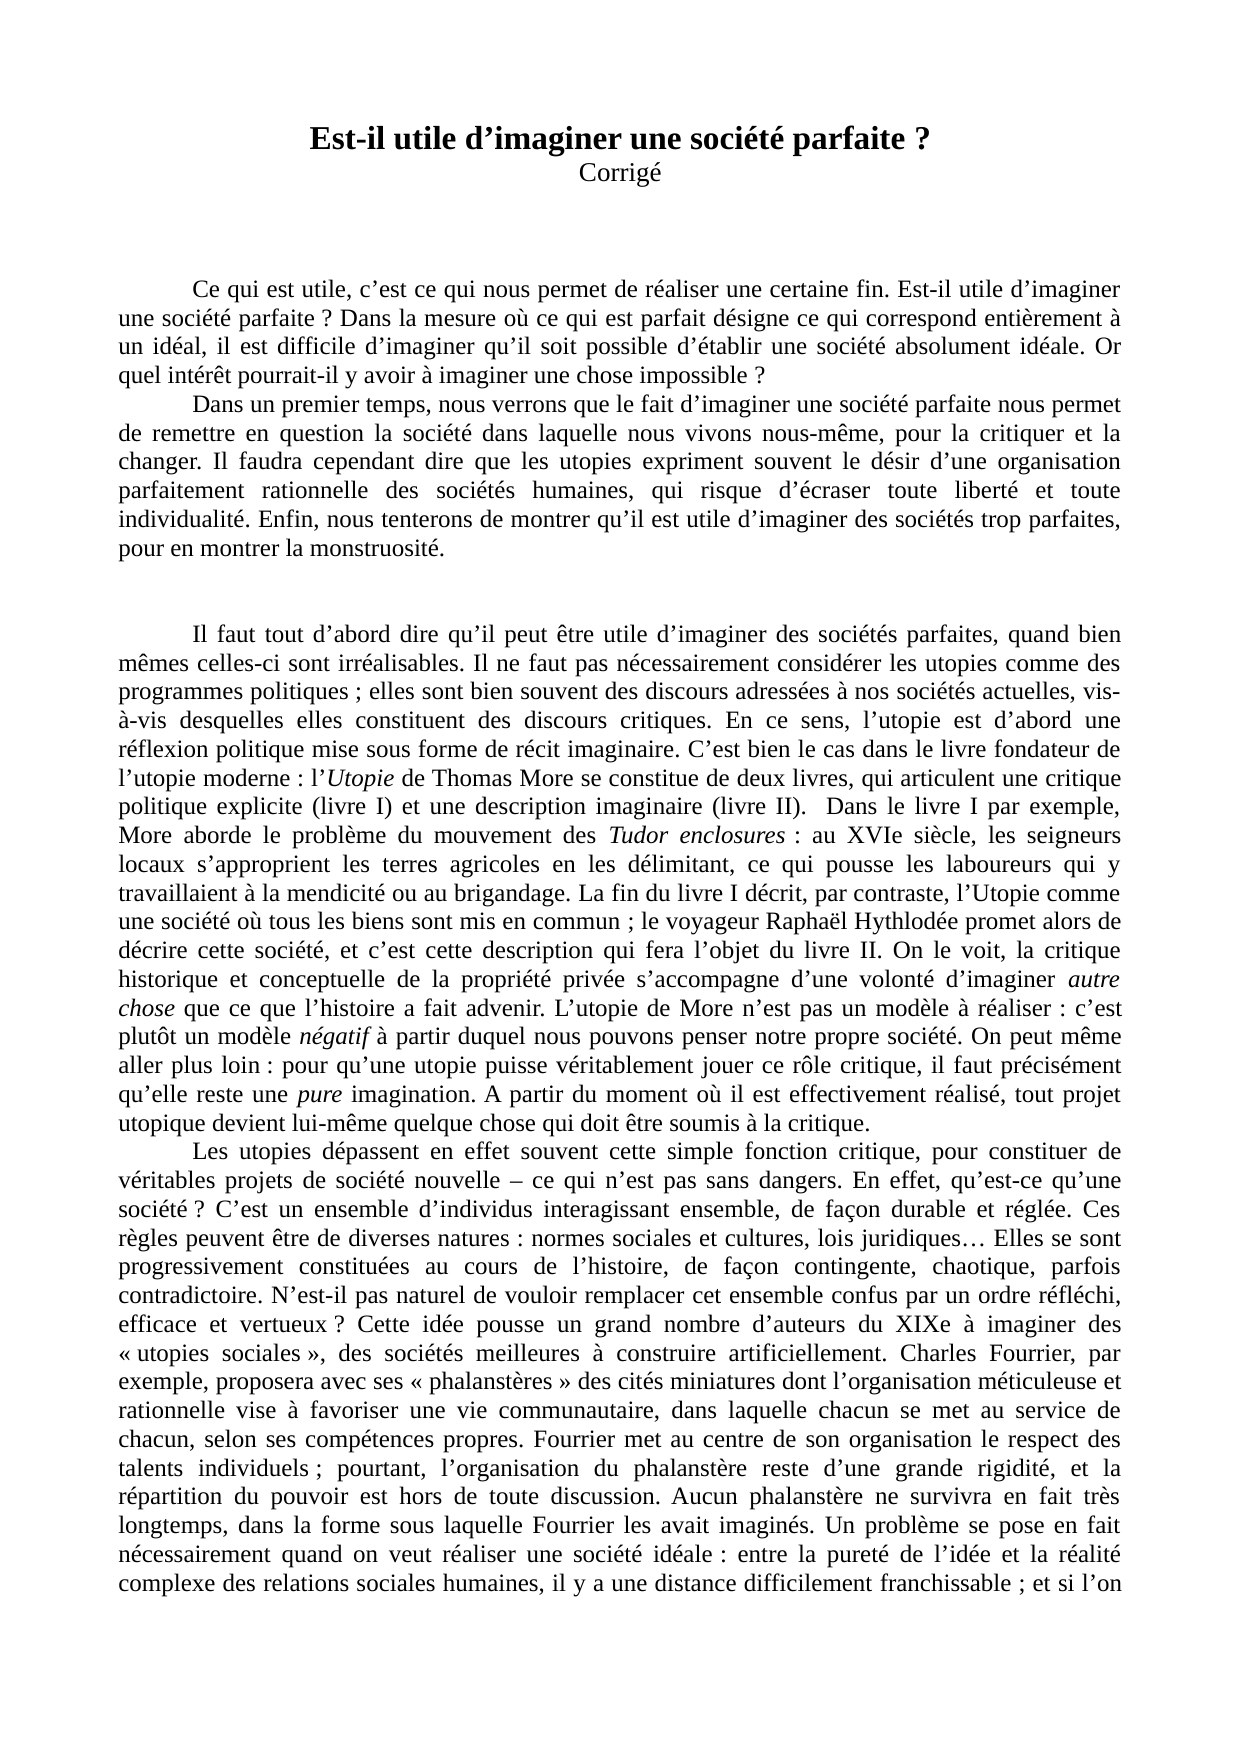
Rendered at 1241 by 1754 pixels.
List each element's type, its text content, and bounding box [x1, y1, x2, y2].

text Dans un premier temps, nous verrons que le fait d’imaginer une société parfaite nous permet de remettre en question la société dans laquelle nous vivons nous-même, pour la critiquer et la changer. Il faudra cependant dire que les utopies expriment souvent le désir d’une organisation parfaitement rationnelle des sociétés humaines, qui risque d’écraser toute liberté et toute individualité. Enfin, nous tenterons de montrer qu’il est utile d’imaginer des sociétés trop parfaites, pour en montrer la monstruosité. [118, 389, 1122, 561]
text Les utopies dépassent en effet souvent cette simple fonction critique, pour constituer de véritables projets de société nouvelle – ce qui n’est pas sans dangers. En effet, qu’est-ce qu’une société ? C’est un ensemble d’individus interagissant ensemble, de façon durable et réglée. Ces règles peuvent être de diverses natures : normes sociales et cultures, lois juridiques… Elles se sont progressivement constituées au cours de l’histoire, de façon contingente, chaotique, parfois contradictoire. N’est-il pas naturel de vouloir remplacer cet ensemble confus par un ordre réfléchi, efficace et vertueux ? Cette idée pousse un grand nombre d’auteurs du XIXe à imaginer des « utopies sociales », des sociétés meilleures à construire artificiellement. Charles Fourrier, par exemple, proposera avec ses « phalanstères » des cités miniatures dont l’organisation méticuleuse et rationnelle vise à favoriser une vie communautaire, dans laquelle chacun se met au service de chacun, selon ses compétences propres. Fourrier met au centre de son organisation le respect des talents individuels ; pourtant, l’organisation du phalanstère reste d’une grande rigidité, et la répartition du pouvoir est hors de toute discussion. Aucun phalanstère ne survivra en fait très longtemps, dans la forme sous laquelle Fourrier les avait imaginés. Un problème se pose en fait nécessairement quand on veut réaliser une société idéale : entre la pureté de l’idée et la réalité complexe des relations sociales humaines, il y a une distance difficilement franchissable ; et si l’on [118, 1136, 1122, 1596]
text Il faut tout d’abord dire qu’il peut être utile d’imaginer des sociétés parfaites, quand bien mêmes celles-ci sont irréalisables. Il ne faut pas nécessairement considérer les utopies comme des programmes politiques ; elles sont bien souvent des discours adressées à nos sociétés actuelles, vis-à-vis desquelles elles constituent des discours critiques. En ce sens, l’utopie est d’abord une réflexion politique mise sous forme de récit imaginaire. C’est bien le cas dans le livre fondateur de l’utopie moderne : l’Utopie de Thomas More se constitue de deux livres, qui articulent une critique politique explicite (livre I) et une description imaginaire (livre II). Dans le livre I par exemple, More aborde le problème du mouvement des Tudor enclosures : au XVIe siècle, les seigneurs locaux s’approprient les terres agricoles en les délimitant, ce qui pousse les laboureurs qui y travaillaient à la mendicité ou au brigandage. La fin du livre I décrit, par contraste, l’Utopie comme une société où tous les biens sont mis en commun ; le voyageur Raphaël Hythlodée promet alors de décrire cette société, et c’est cette description qui fera l’objet du livre II. On le voit, la critique historique et conceptuelle de la propriété privée s’accompagne d’une volonté d’imaginer autre chose que ce que l’histoire a fait advenir. L’utopie de More n’est pas un modèle à réaliser : c’est plutôt un modèle négatif à partir duquel nous pouvons penser notre propre société. On peut même aller plus loin : pour qu’une utopie puisse véritablement jouer ce rôle critique, il faut précisément qu’elle reste une pure imagination. A partir du moment où il est effectivement réalisé, tout projet utopique devient lui-même quelque chose qui doit être soumis à la critique. [118, 619, 1122, 1136]
text Est-il utile d’imaginer une société parfaite ? [118, 118, 1122, 156]
text Ce qui est utile, c’est ce qui nous permet de réaliser une certaine fin. Est-il utile d’imaginer une société parfaite ? Dans la mesure où ce qui est parfait désigne ce qui correspond entièrement à un idéal, il est difficile d’imaginer qu’il soit possible d’établir une société absolument idéale. Or quel intérêt pourrait-il y avoir à imaginer une chose impossible ? [118, 274, 1122, 389]
text Corrigé [118, 156, 1122, 188]
